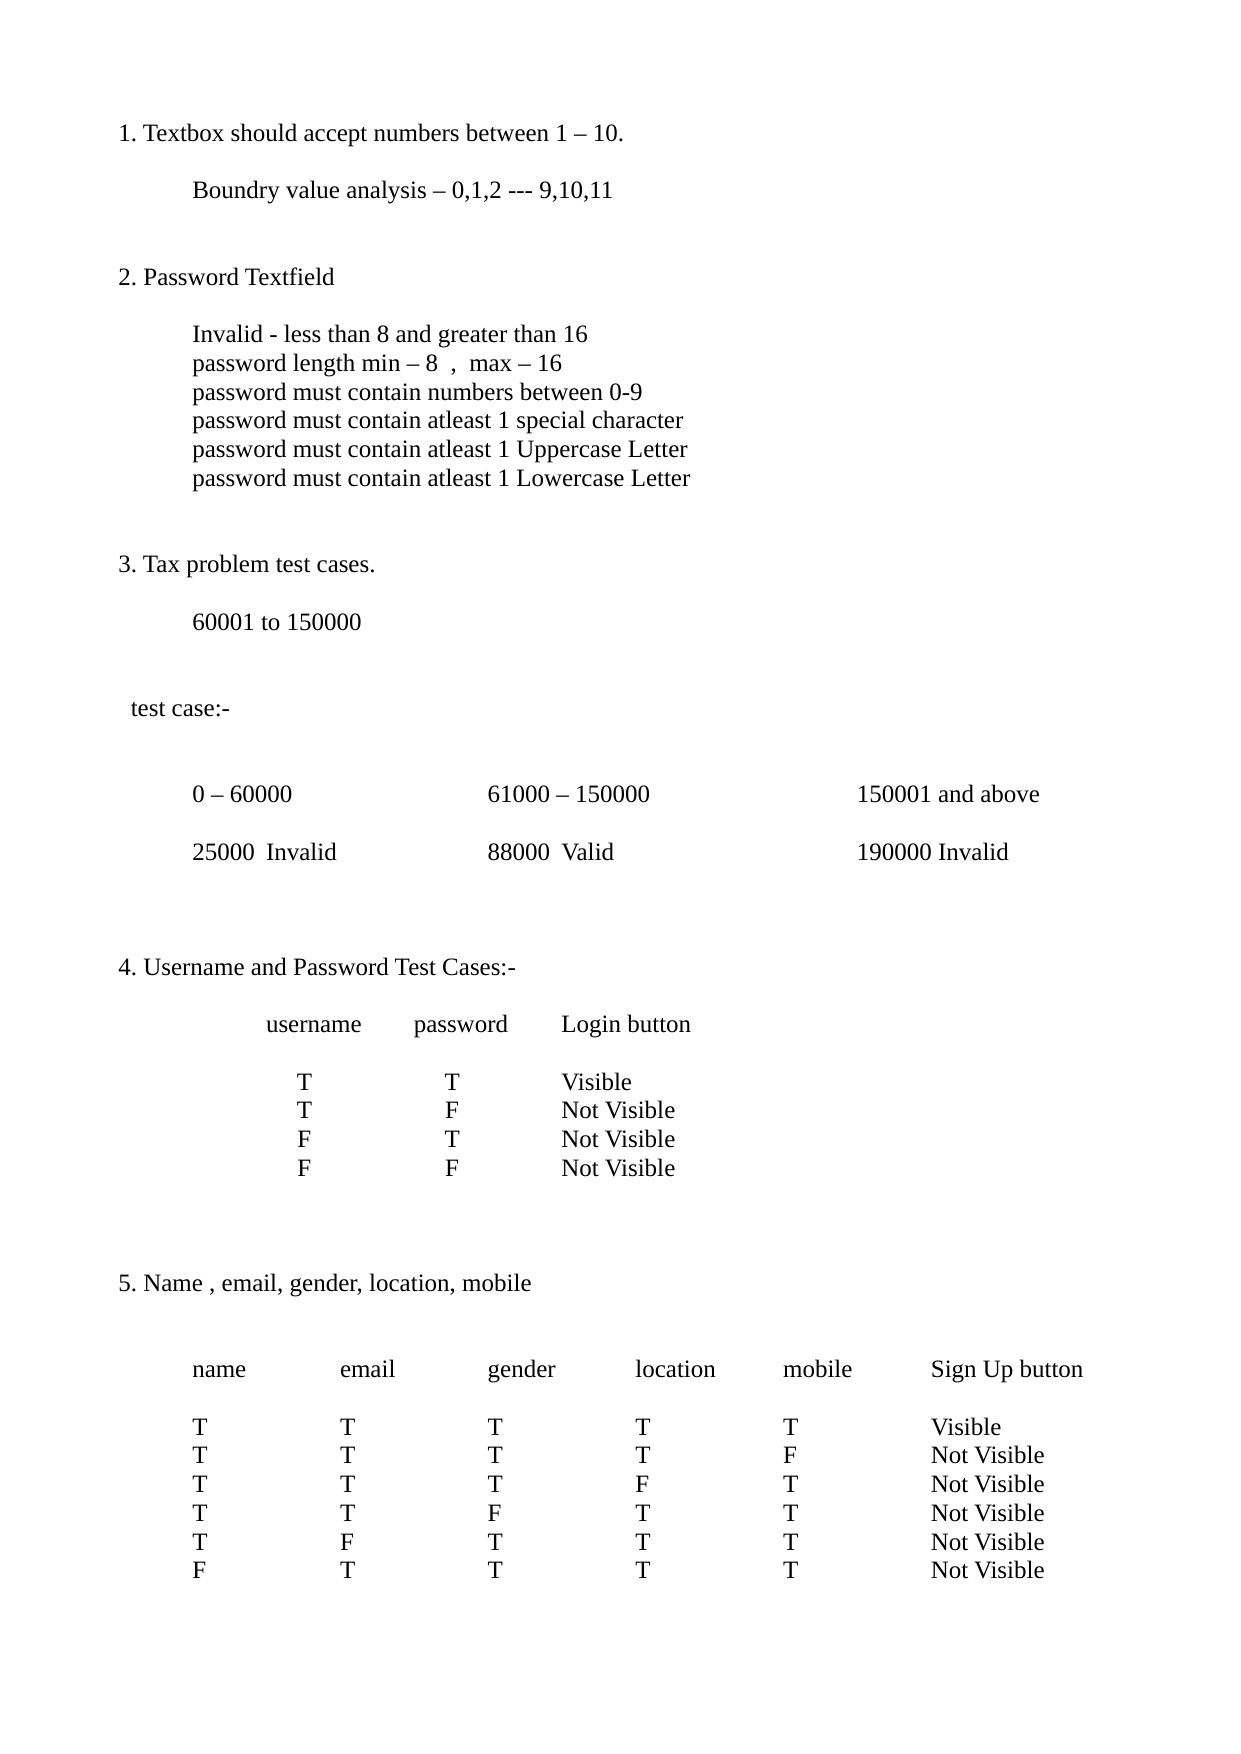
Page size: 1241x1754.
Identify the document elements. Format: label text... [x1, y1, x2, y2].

text password must contain atleast 1 Lowercase Letter [118, 463, 1122, 492]
text name email gender location mobile Sign Up button [118, 1354, 1122, 1383]
text T T T T F Not Visible [118, 1441, 1122, 1469]
text 2. Password Textfield [118, 262, 1122, 291]
text password length min – 8 , max – 16 [118, 348, 1122, 377]
text 25000 Invalid 88000 Valid 190000 Invalid [118, 837, 1122, 866]
text password must contain atleast 1 special character [118, 406, 1122, 434]
text 4. Username and Password Test Cases:- [118, 952, 1122, 981]
text F T Not Visible [118, 1124, 1122, 1153]
text Invalid - less than 8 and greater than 16 [118, 319, 1122, 348]
text F F Not Visible [118, 1153, 1122, 1182]
text 3. Tax problem test cases. [118, 549, 1122, 578]
text 1. Textbox should accept numbers between 1 – 10. [118, 118, 1122, 147]
text test case:- [118, 693, 1122, 722]
text F T T T T Not Visible [118, 1556, 1122, 1584]
text T T Visible [118, 1067, 1122, 1096]
text T T F T T Not Visible [118, 1498, 1122, 1527]
text username password Login button [118, 1009, 1122, 1038]
text password must contain numbers between 0-9 [118, 377, 1122, 406]
text T F T T T Not Visible [118, 1527, 1122, 1556]
text T T T F T Not Visible [118, 1469, 1122, 1498]
text T F Not Visible [118, 1096, 1122, 1124]
text 0 – 60000 61000 – 150000 150001 and above [118, 779, 1122, 808]
text 5. Name , email, gender, location, mobile [118, 1268, 1122, 1297]
text 60001 to 150000 [118, 607, 1122, 636]
text T T T T T Visible [118, 1412, 1122, 1441]
text Boundry value analysis – 0,1,2 --- 9,10,11 [118, 176, 1122, 204]
text password must contain atleast 1 Uppercase Letter [118, 434, 1122, 463]
